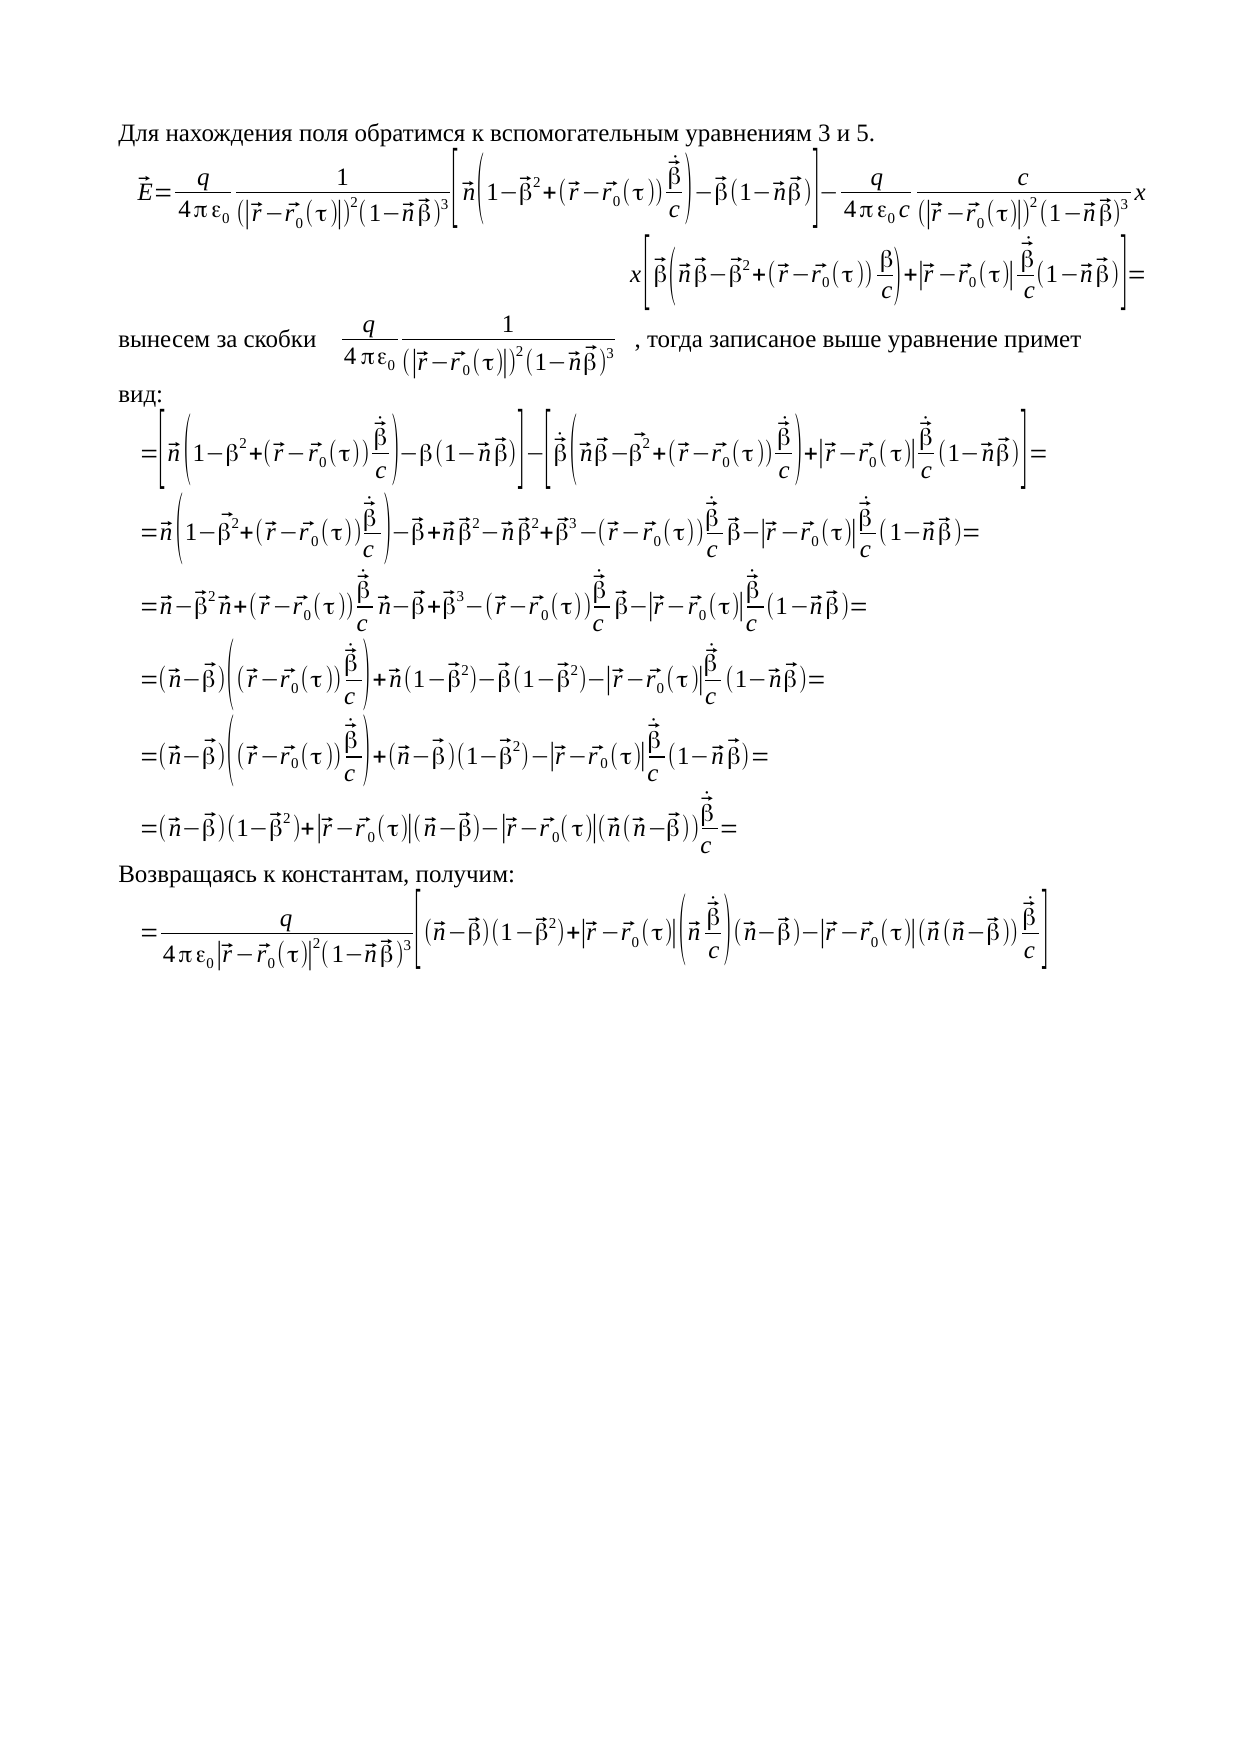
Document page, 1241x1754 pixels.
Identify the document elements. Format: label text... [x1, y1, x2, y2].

text Возвращаясь к константам, получим: [118, 859, 1122, 888]
text Для нахождения поля обратимся к вспомогательным уравнениям 3 и 5. [118, 118, 1122, 147]
text вынесем за скобки , тогда записаное выше уравнение примет вид: [118, 311, 1122, 408]
